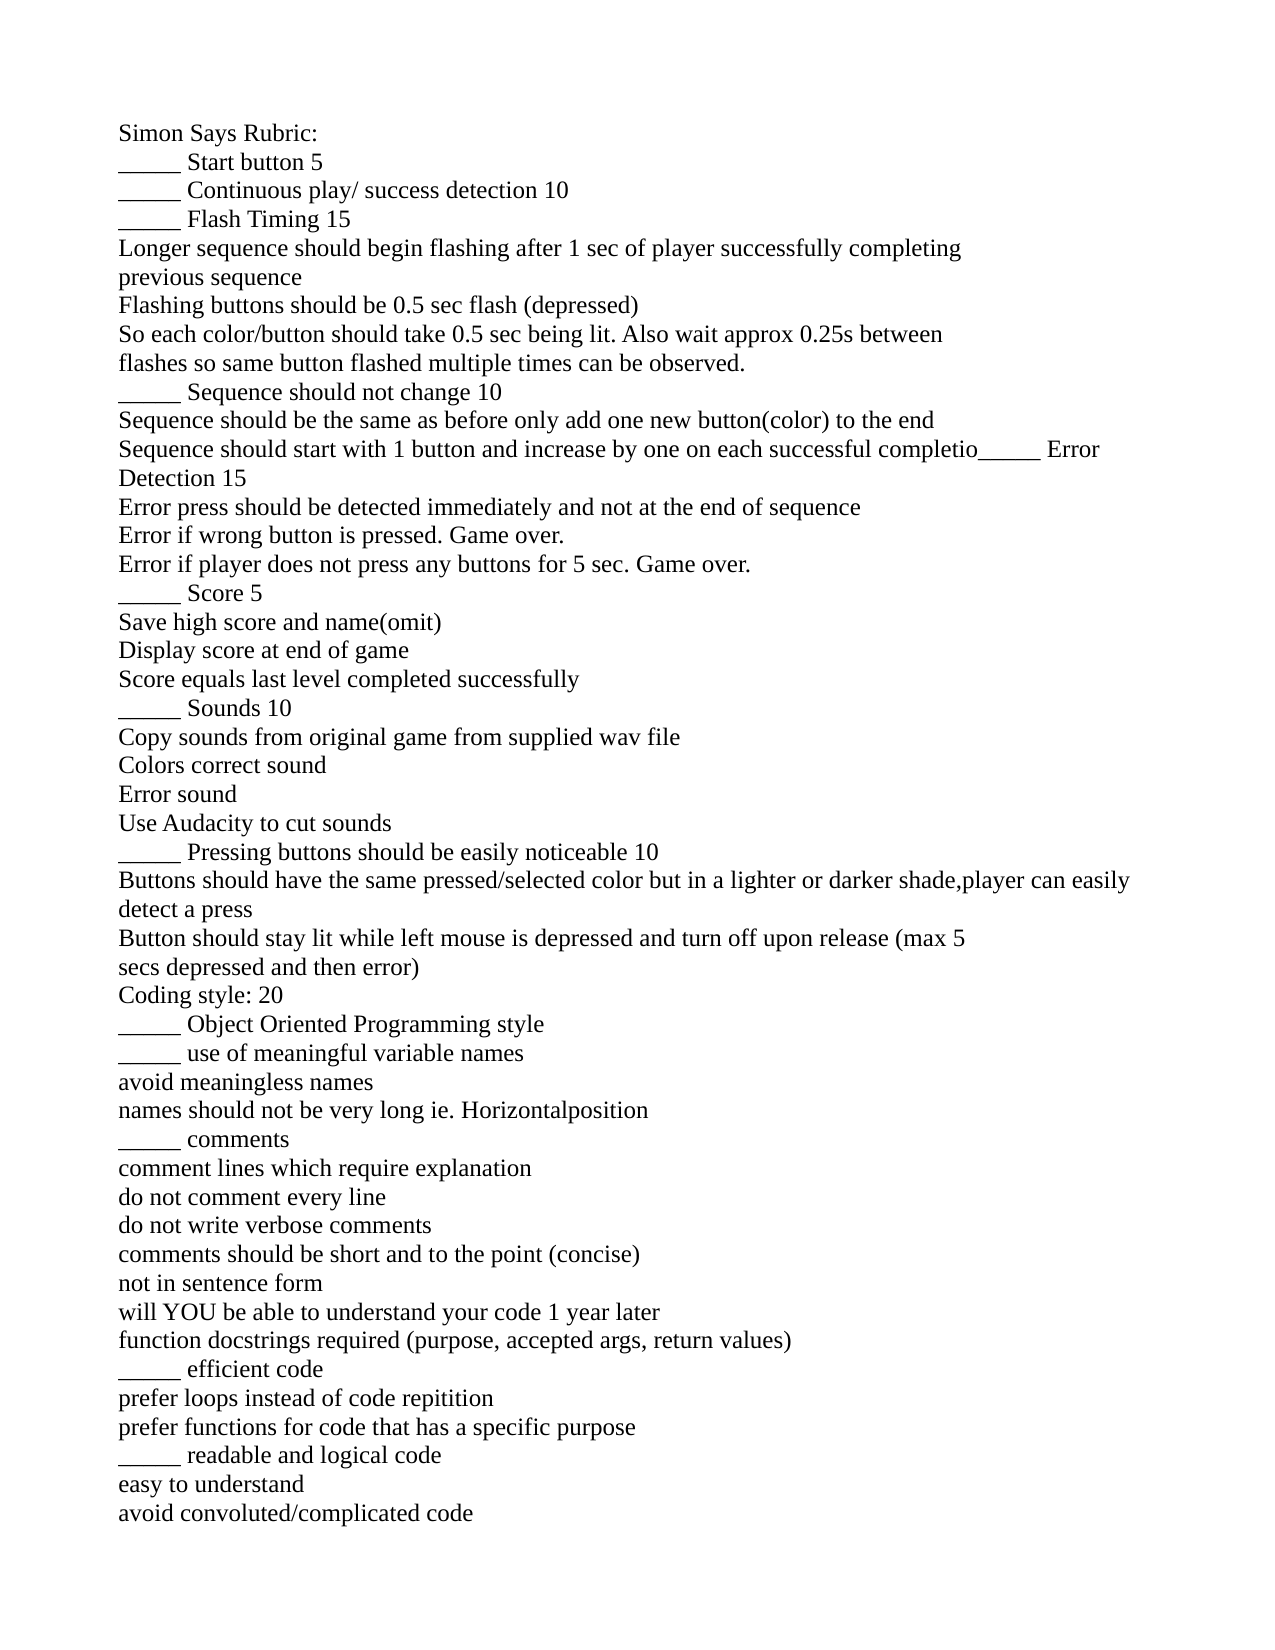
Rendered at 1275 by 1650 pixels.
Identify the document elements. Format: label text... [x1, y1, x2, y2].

text do not comment every line [118, 1182, 1157, 1211]
text previous sequence [118, 262, 1157, 291]
text function docstrings required (purpose, accepted args, return values) [118, 1326, 1157, 1354]
text Flashing buttons should be 0.5 sec flash (depressed) [118, 291, 1157, 319]
text _____ Sequence should not change 10 [118, 377, 1157, 406]
text Colors correct sound [118, 751, 1157, 779]
text flashes so same button flashed multiple times can be observed. [118, 348, 1157, 377]
text comment lines which require explanation [118, 1153, 1157, 1182]
text Use Audacity to cut sounds [118, 808, 1157, 837]
text secs depressed and then error) [118, 952, 1157, 981]
text _____ Score 5 [118, 578, 1157, 607]
text Error sound [118, 779, 1157, 808]
text not in sentence form [118, 1268, 1157, 1297]
text Button should stay lit while left mouse is depressed and turn off upon release (max 5 [118, 923, 1157, 952]
text comments should be short and to the point (concise) [118, 1239, 1157, 1268]
text _____ Sounds 10 [118, 693, 1157, 722]
text _____ use of meaningful variable names [118, 1038, 1157, 1067]
text names should not be very long ie. Horizontalposition [118, 1096, 1157, 1124]
text prefer loops instead of code repitition [118, 1383, 1157, 1412]
text Sequence should be the same as before only add one new button(color) to the end [118, 406, 1157, 434]
text Simon Says Rubric: [118, 118, 1157, 147]
text do not write verbose comments [118, 1211, 1157, 1239]
text Coding style: 20 [118, 981, 1157, 1009]
text Sequence should start with 1 button and increase by one on each successful completio_____ Error Detection 15 [118, 434, 1157, 492]
text Display score at end of game [118, 636, 1157, 664]
text Score equals last level completed successfully [118, 664, 1157, 693]
text Error if wrong button is pressed. Game over. [118, 521, 1157, 549]
text avoid meaningless names [118, 1067, 1157, 1096]
text _____ Flash Timing 15 [118, 204, 1157, 233]
text will YOU be able to understand your code 1 year later [118, 1297, 1157, 1326]
text _____ Object Oriented Programming style [118, 1009, 1157, 1038]
text Buttons should have the same pressed/selected color but in a lighter or darker shade,player can easily detect a press [118, 866, 1157, 923]
text prefer functions for code that has a specific purpose [118, 1412, 1157, 1441]
text avoid convoluted/complicated code [118, 1498, 1157, 1527]
text _____ readable and logical code [118, 1441, 1157, 1469]
text _____ Pressing buttons should be easily noticeable 10 [118, 837, 1157, 866]
text Save high score and name(omit) [118, 607, 1157, 636]
text _____ efficient code [118, 1354, 1157, 1383]
text Longer sequence should begin flashing after 1 sec of player successfully completing [118, 233, 1157, 262]
text Copy sounds from original game from supplied wav file [118, 722, 1157, 751]
text Error press should be detected immediately and not at the end of sequence [118, 492, 1157, 521]
text _____ Continuous play/ success detection 10 [118, 176, 1157, 204]
text easy to understand [118, 1469, 1157, 1498]
text Error if player does not press any buttons for 5 sec. Game over. [118, 549, 1157, 578]
text _____ comments [118, 1124, 1157, 1153]
text So each color/button should take 0.5 sec being lit. Also wait approx 0.25s between [118, 319, 1157, 348]
text _____ Start button 5 [118, 147, 1157, 176]
